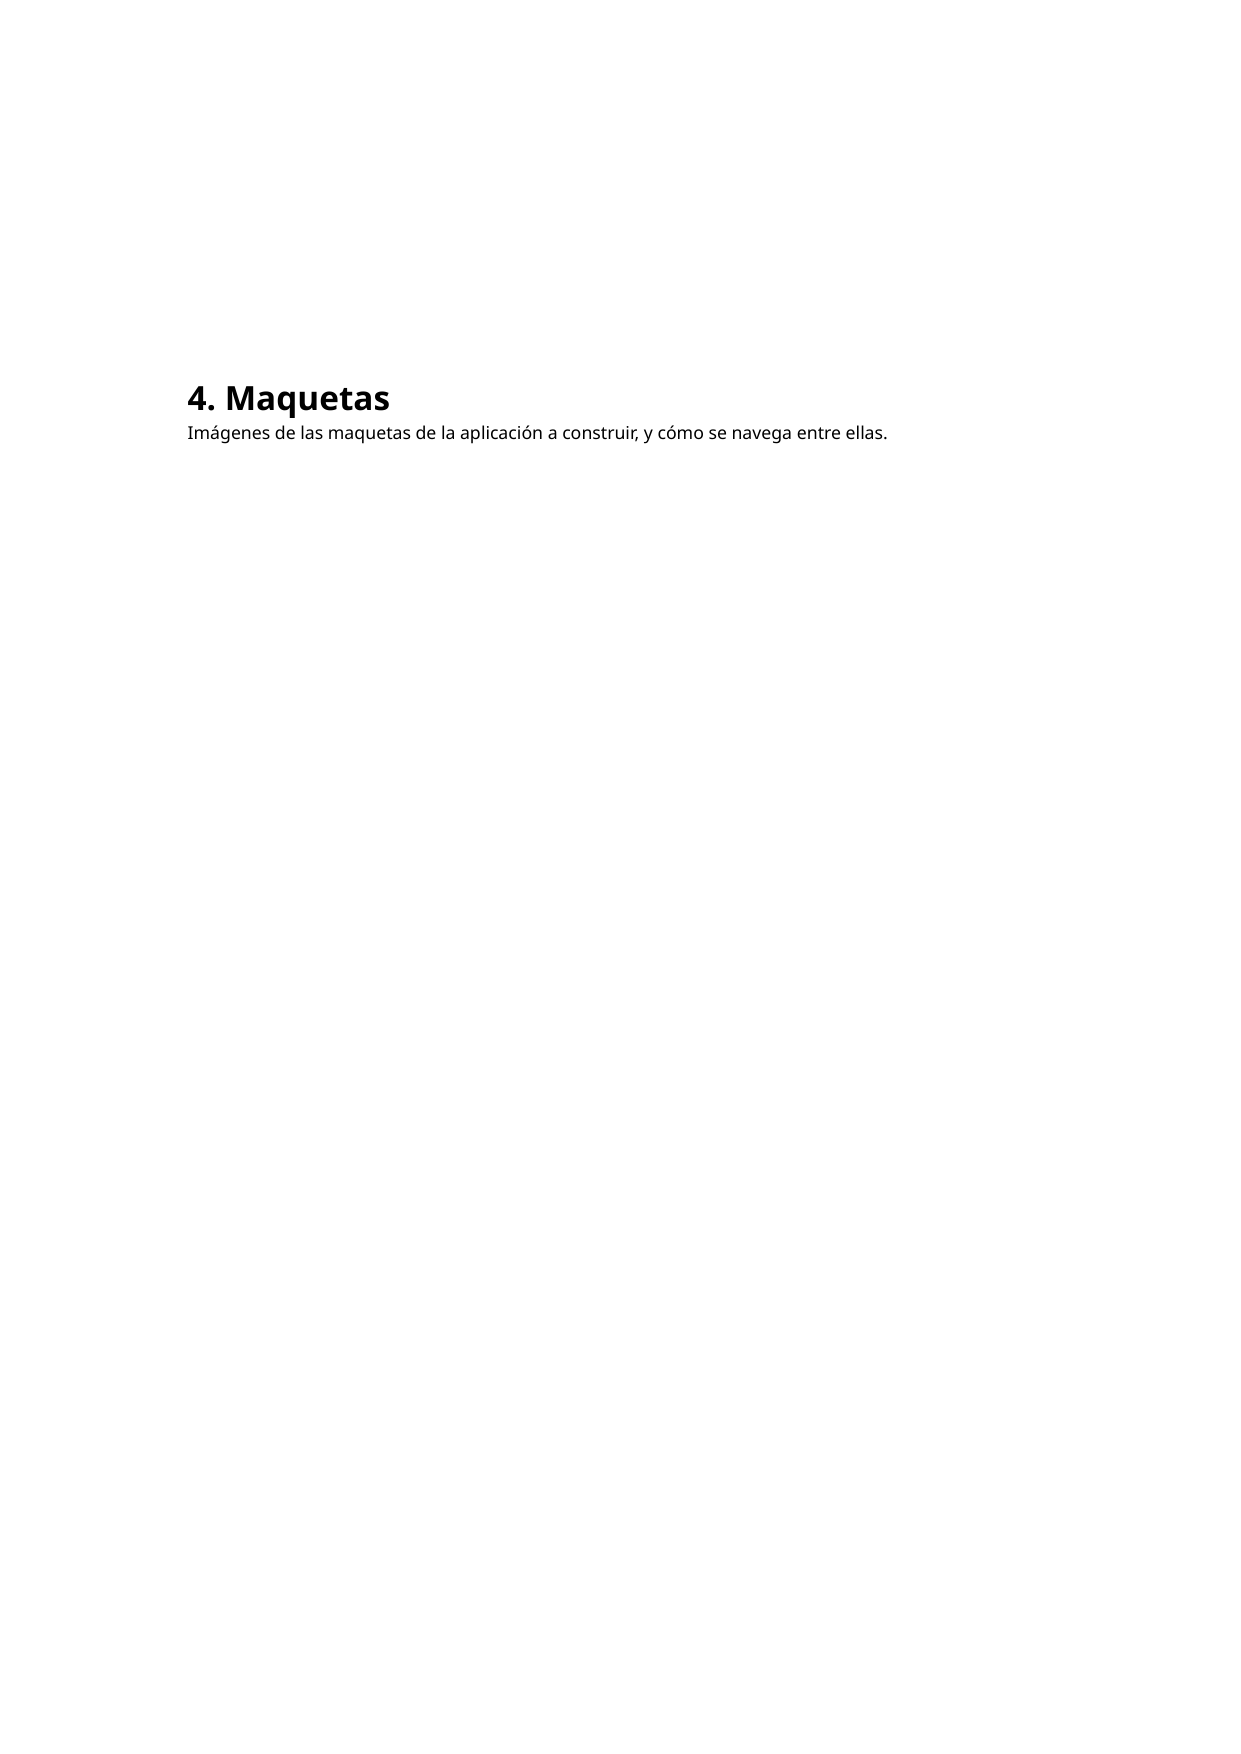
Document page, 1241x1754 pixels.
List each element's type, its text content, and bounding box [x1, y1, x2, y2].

text Imágenes de las maquetas de la aplicación a construir, y cómo se navega entre ellas. [187, 420, 1053, 444]
title 4. Maquetas [187, 375, 1053, 420]
